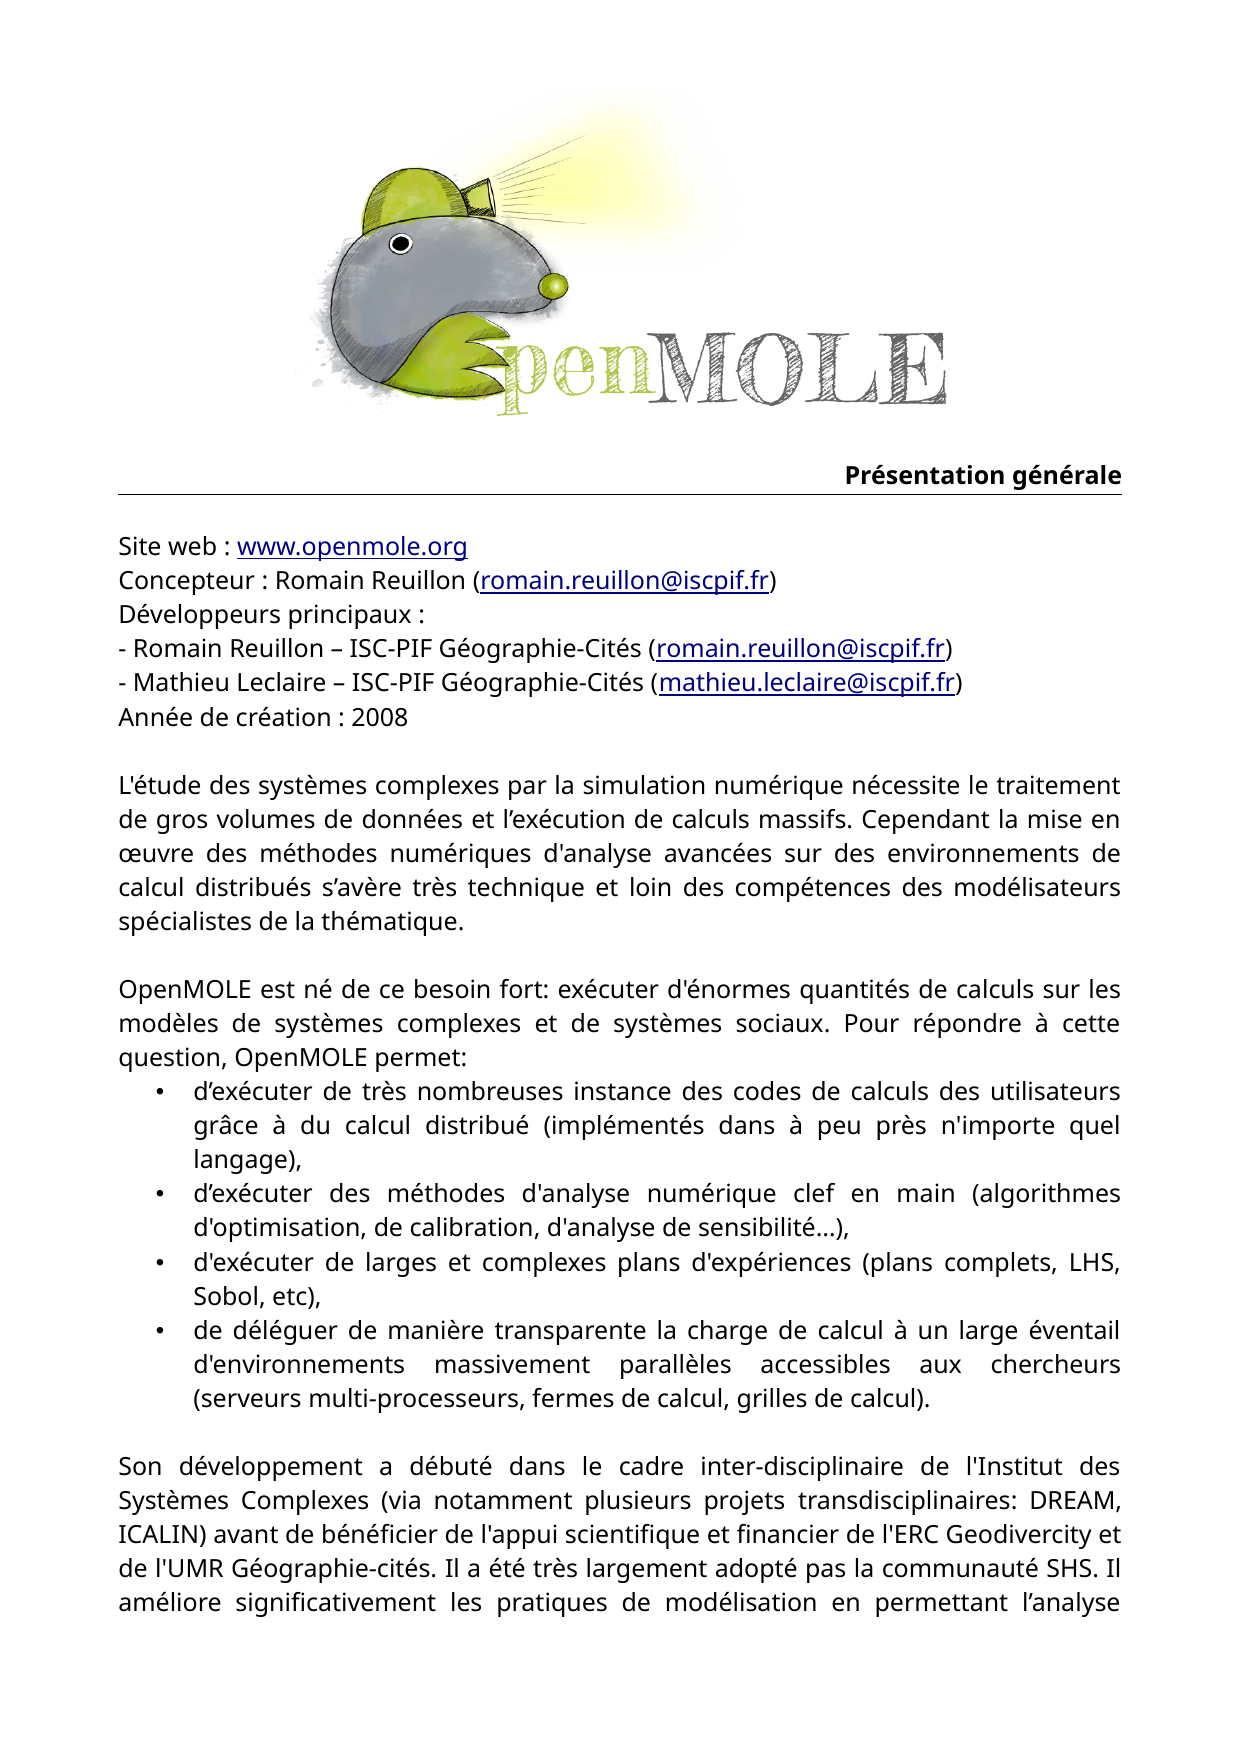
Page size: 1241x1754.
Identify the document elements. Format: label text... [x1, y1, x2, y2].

text Développeurs principaux : [118, 597, 1122, 631]
list de déléguer de manière transparente la charge de calcul à un large éventail d'environnements massivement parallèles accessibles aux chercheurs (serveurs multi-processeurs, fermes de calcul, grilles de calcul). [156, 1312, 1122, 1414]
text Concepteur : Romain Reuillon (romain.reuillon@iscpif.fr) [118, 563, 1122, 597]
text - Mathieu Leclaire – ISC-PIF Géographie-Cités (mathieu.leclaire@iscpif.fr) [118, 665, 1122, 699]
text Année de création : 2008 [118, 699, 1122, 733]
text Présentation générale [118, 118, 1122, 494]
text Son développement a débuté dans le cadre inter-disciplinaire de l'Institut des Systèmes Complexes (via notamment plusieurs projets transdisciplinaires: DREAM, ICALIN) avant de bénéficier de l'appui scientifique et financier de l'ERC Geodivercity et de l'UMR Géographie-cités. Il a été très largement adopté pas la communauté SHS. Il améliore significativement les pratiques de modélisation en permettant l’analyse [118, 1448, 1122, 1619]
list d’exécuter de très nombreuses instance des codes de calculs des utilisateurs grâce à du calcul distribué (implémentés dans à peu près n'importe quel langage), [156, 1074, 1122, 1176]
text OpenMOLE est né de ce besoin fort: exécuter d'énormes quantités de calculs sur les modèles de systèmes complexes et de systèmes sociaux. Pour répondre à cette question, OpenMOLE permet: [118, 972, 1122, 1074]
text L'étude des systèmes complexes par la simulation numérique nécessite le traitement de gros volumes de données et l’exécution de calculs massifs. Cependant la mise en œuvre des méthodes numériques d'analyse avancées sur des environnements de calcul distribués s’avère très technique et loin des compétences des modélisateurs spécialistes de la thématique. [118, 767, 1122, 938]
picture [206, 44, 1034, 458]
list d’exécuter des méthodes d'analyse numérique clef en main (algorithmes d'optimisation, de calibration, d'analyse de sensibilité…), [156, 1176, 1122, 1244]
text - Romain Reuillon – ISC-PIF Géographie-Cités (romain.reuillon@iscpif.fr) [118, 631, 1122, 665]
text Site web : www.openmole.org [118, 529, 1122, 563]
list d'exécuter de larges et complexes plans d'expériences (plans complets, LHS, Sobol, etc), [156, 1244, 1122, 1312]
